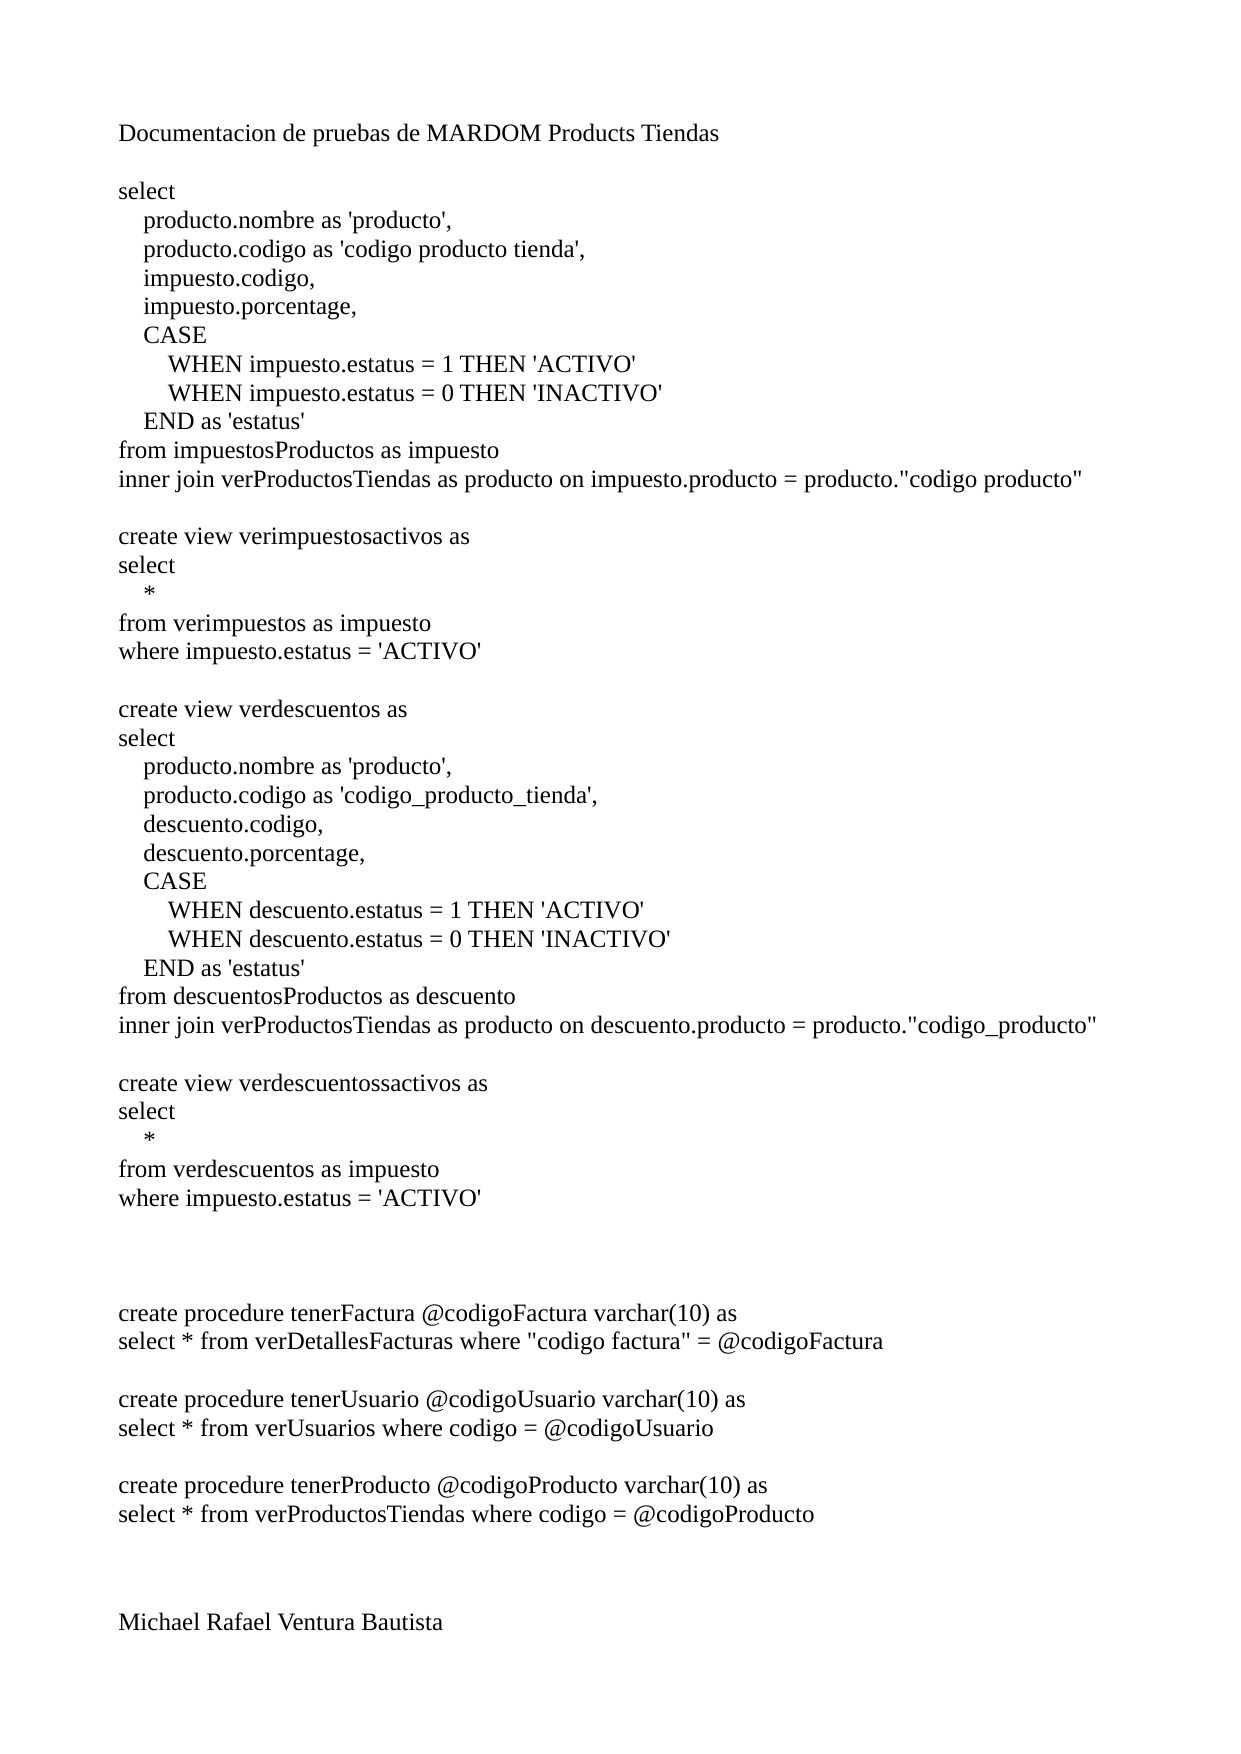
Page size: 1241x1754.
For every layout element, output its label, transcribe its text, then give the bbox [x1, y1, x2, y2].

text inner join verProductosTiendas as producto on descuento.producto = producto."codigo_producto" [118, 1010, 1122, 1039]
text producto.codigo as 'codigo producto tienda', [118, 234, 1122, 263]
text impuesto.codigo, [118, 263, 1122, 291]
text where impuesto.estatus = 'ACTIVO' [118, 636, 1122, 665]
text * [118, 579, 1122, 608]
text producto.codigo as 'codigo_producto_tienda', [118, 780, 1122, 809]
text create procedure tenerProducto @codigoProducto varchar(10) as [118, 1470, 1122, 1499]
text WHEN impuesto.estatus = 0 THEN 'INACTIVO' [118, 378, 1122, 406]
text producto.nombre as 'producto', [118, 751, 1122, 780]
text create view verimpuestosactivos as [118, 521, 1122, 550]
text create procedure tenerFactura @codigoFactura varchar(10) as [118, 1298, 1122, 1326]
text select * from verProductosTiendas where codigo = @codigoProducto [118, 1499, 1122, 1528]
text where impuesto.estatus = 'ACTIVO' [118, 1183, 1122, 1211]
text from descuentosProductos as descuento [118, 981, 1122, 1010]
text producto.nombre as 'producto', [118, 205, 1122, 234]
text descuento.porcentage, [118, 838, 1122, 866]
text from impuestosProductos as impuesto [118, 435, 1122, 464]
text WHEN descuento.estatus = 1 THEN 'ACTIVO' [118, 895, 1122, 924]
text impuesto.porcentage, [118, 291, 1122, 320]
text create procedure tenerUsuario @codigoUsuario varchar(10) as [118, 1384, 1122, 1413]
text select [118, 176, 1122, 205]
text select [118, 723, 1122, 751]
text END as 'estatus' [118, 953, 1122, 981]
text CASE [118, 320, 1122, 349]
text WHEN impuesto.estatus = 1 THEN 'ACTIVO' [118, 349, 1122, 378]
text from verdescuentos as impuesto [118, 1154, 1122, 1183]
text create view verdescuentos as [118, 694, 1122, 723]
text select [118, 1096, 1122, 1125]
text CASE [118, 866, 1122, 895]
text WHEN descuento.estatus = 0 THEN 'INACTIVO' [118, 924, 1122, 953]
text select [118, 550, 1122, 579]
text descuento.codigo, [118, 809, 1122, 838]
text inner join verProductosTiendas as producto on impuesto.producto = producto."codigo producto" [118, 464, 1122, 493]
text select * from verDetallesFacturas where "codigo factura" = @codigoFactura [118, 1326, 1122, 1355]
text END as 'estatus' [118, 406, 1122, 435]
text * [118, 1125, 1122, 1154]
text from verimpuestos as impuesto [118, 608, 1122, 636]
text select * from verUsuarios where codigo = @codigoUsuario [118, 1413, 1122, 1441]
text create view verdescuentossactivos as [118, 1068, 1122, 1096]
